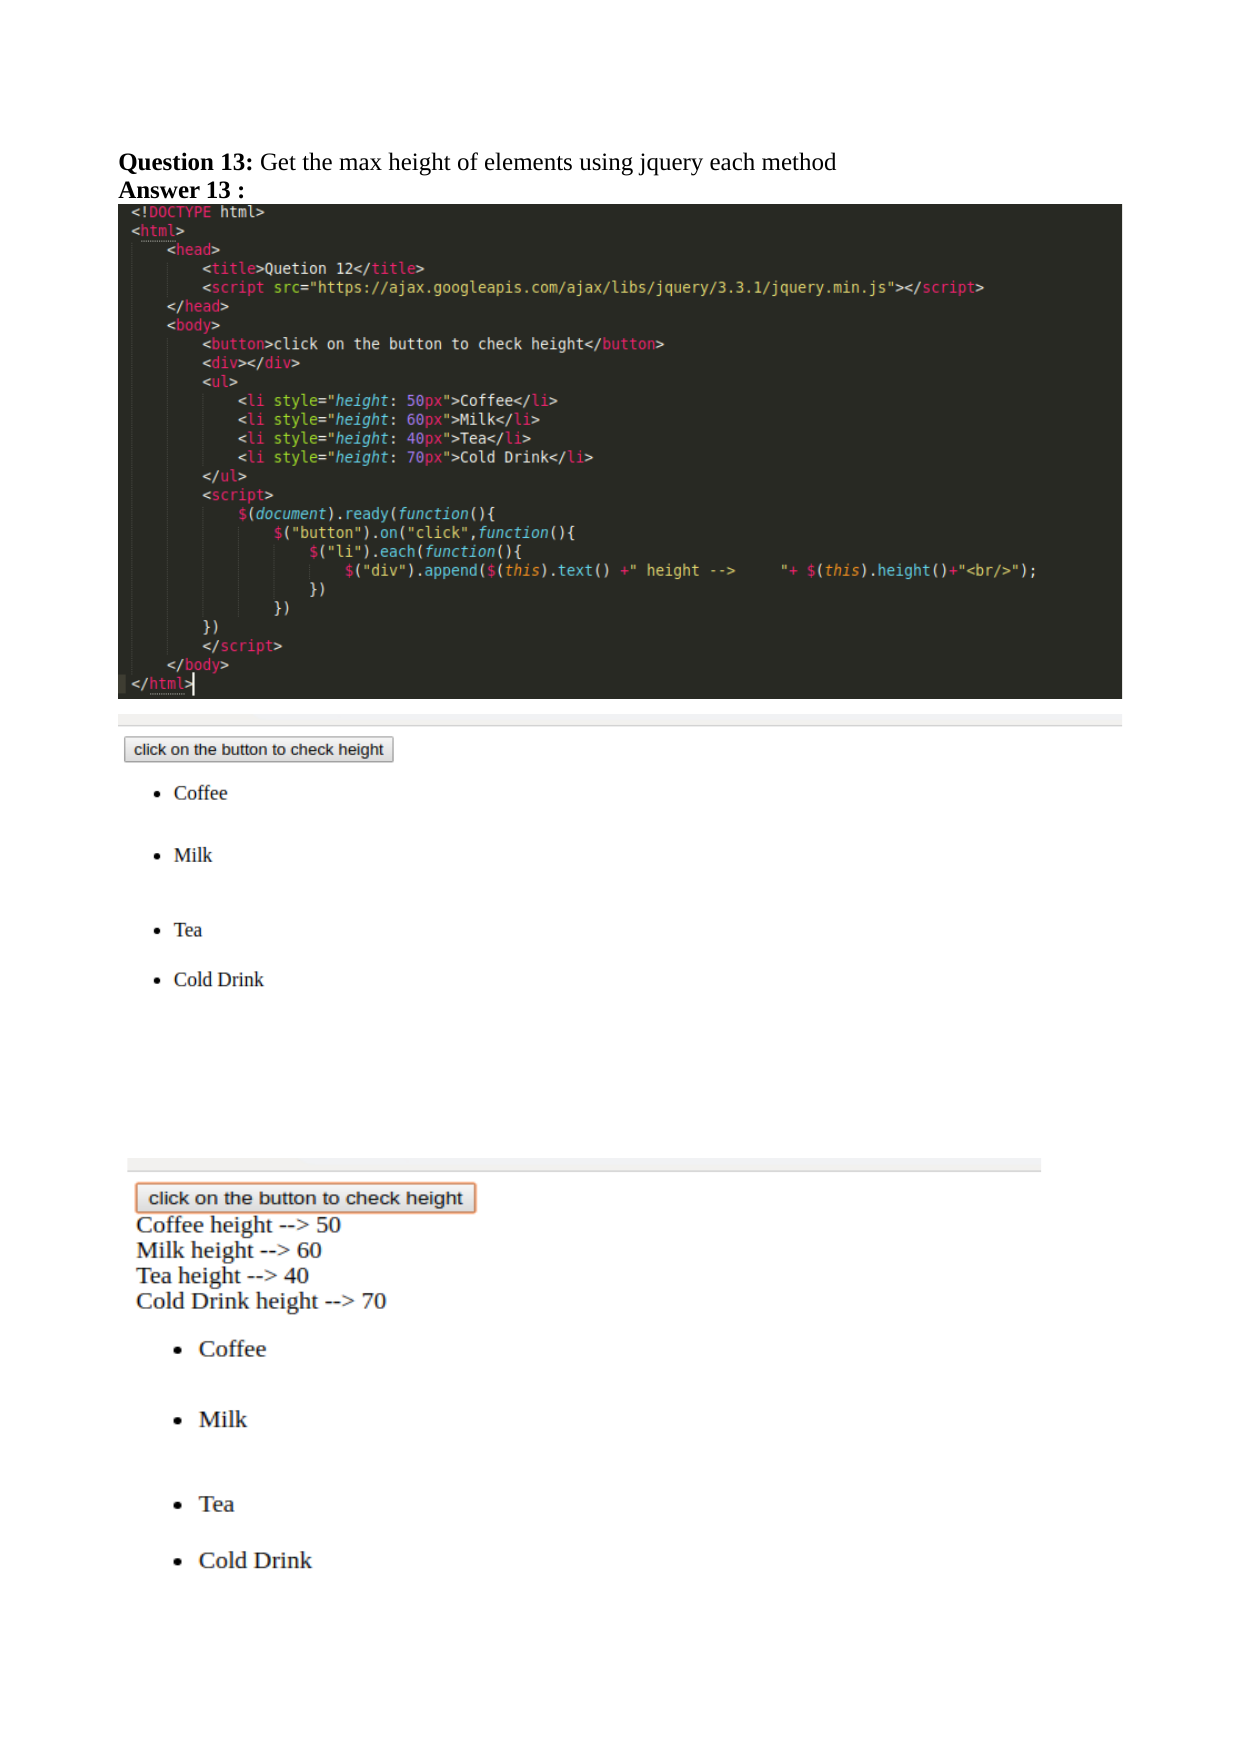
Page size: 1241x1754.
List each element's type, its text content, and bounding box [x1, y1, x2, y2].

text Question 13: Get the max height of elements using jquery each method [118, 147, 1122, 176]
picture [118, 714, 1123, 1107]
text Answer 13 : [118, 176, 1122, 204]
picture [118, 204, 1123, 699]
picture [127, 1158, 1042, 1667]
